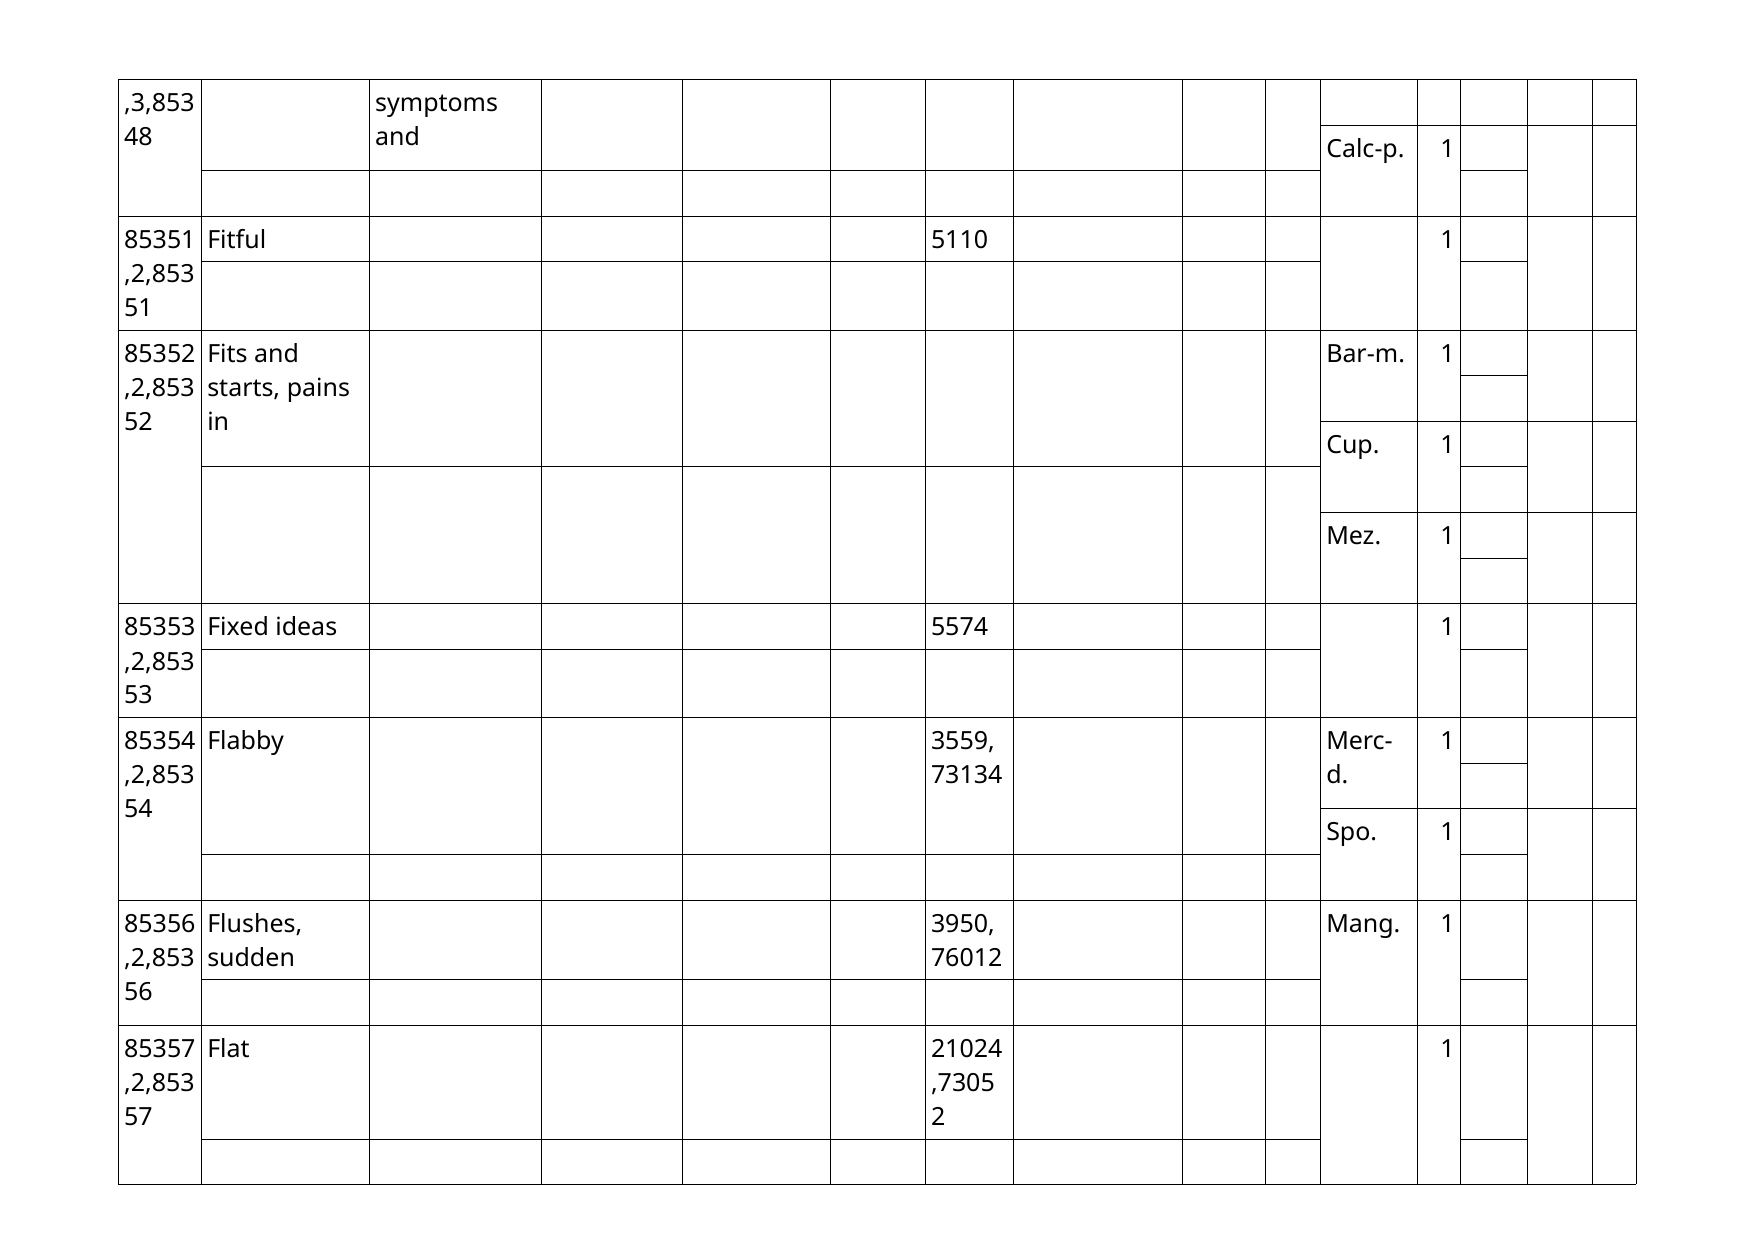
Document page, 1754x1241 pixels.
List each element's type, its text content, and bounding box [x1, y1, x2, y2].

table_cell [831, 467, 925, 603]
table_cell [542, 1026, 682, 1138]
table_cell 85357,2,85357 [119, 1026, 201, 1184]
table_cell [542, 80, 682, 170]
table_cell [831, 1026, 925, 1138]
table_cell Flushes, sudden [202, 901, 369, 979]
table_cell [1593, 809, 1636, 899]
table_cell [683, 80, 830, 170]
table_cell [1461, 855, 1527, 899]
table_cell [370, 604, 541, 649]
table_cell [1183, 718, 1265, 854]
table_cell [1461, 901, 1527, 979]
table_cell [831, 1140, 925, 1184]
table_cell [542, 467, 682, 603]
table_cell [1321, 217, 1417, 329]
table_cell [683, 331, 830, 466]
table_cell [542, 1140, 682, 1184]
table_cell [1266, 980, 1320, 1025]
table_cell [1014, 718, 1182, 854]
table_cell [1014, 331, 1182, 466]
table_cell [683, 604, 830, 649]
table_cell [926, 262, 1013, 329]
table_cell [683, 467, 830, 603]
table_cell 85351,2,85351 [119, 217, 201, 329]
table_cell [1593, 901, 1636, 1025]
table_cell [1266, 262, 1320, 329]
table_cell [202, 1140, 369, 1184]
table_cell [1014, 217, 1182, 261]
table_cell [1321, 1026, 1417, 1184]
table_cell [831, 171, 925, 216]
table_cell [1528, 604, 1592, 717]
table_cell 5110 [926, 217, 1013, 261]
table_cell [202, 650, 369, 717]
table_cell [1321, 604, 1417, 717]
table_cell [1183, 1140, 1265, 1184]
table_cell [202, 855, 369, 899]
table_cell 3559,73134 [926, 718, 1013, 854]
table_cell [1014, 1140, 1182, 1184]
table_cell [831, 980, 925, 1025]
table_cell 1 [1418, 513, 1460, 603]
table_cell [202, 980, 369, 1025]
table_cell 1 [1418, 217, 1460, 329]
table_cell 1 [1418, 1026, 1460, 1184]
table_cell [831, 901, 925, 979]
table_cell 21024,73052 [926, 1026, 1013, 1138]
table_cell [1266, 650, 1320, 717]
table_cell [1461, 262, 1527, 329]
table_cell symptoms and [370, 80, 541, 170]
table_cell [1593, 718, 1636, 808]
table_cell [1183, 171, 1265, 216]
table_cell Bar-m. [1321, 331, 1417, 421]
table_cell [831, 650, 925, 717]
table_cell [1266, 855, 1320, 899]
table_cell [370, 901, 541, 979]
table_cell [1183, 650, 1265, 717]
table_cell [1461, 171, 1527, 216]
table_cell [202, 80, 369, 170]
table_cell [1014, 1026, 1182, 1138]
table_cell [542, 331, 682, 466]
table_cell [926, 467, 1013, 603]
table_cell [370, 262, 541, 329]
table_cell Flat [202, 1026, 369, 1138]
table_cell 85353,2,85353 [119, 604, 201, 717]
table_cell [926, 331, 1013, 466]
table_cell [1461, 513, 1527, 558]
table_cell [1593, 513, 1636, 603]
table_cell [1014, 855, 1182, 899]
table_cell [1593, 126, 1636, 216]
table_cell [1593, 1026, 1636, 1184]
table_cell [1461, 1026, 1527, 1138]
table_cell 1 [1418, 809, 1460, 899]
table_cell [1528, 513, 1592, 603]
table_cell [1266, 331, 1320, 466]
table_cell [683, 1140, 830, 1184]
table_cell [1461, 1140, 1527, 1184]
table_cell [1183, 467, 1265, 603]
table_cell [1528, 331, 1592, 421]
table_cell [1014, 604, 1182, 649]
table_cell [683, 718, 830, 854]
table_cell [202, 262, 369, 329]
table_cell [831, 262, 925, 329]
table_cell [1461, 376, 1527, 421]
table_cell [542, 262, 682, 329]
table_cell Mez. [1321, 513, 1417, 603]
table_cell [831, 80, 925, 170]
table_cell 1 [1418, 126, 1460, 216]
table_cell [542, 604, 682, 649]
table_cell [1266, 901, 1320, 979]
table_cell [683, 262, 830, 329]
table_cell 5574 [926, 604, 1013, 649]
table_cell [1014, 467, 1182, 603]
table_cell 85356,2,85356 [119, 901, 201, 1025]
table_cell [370, 855, 541, 899]
table_cell Fixed ideas [202, 604, 369, 649]
table_cell 85354,2,85354 [119, 718, 201, 899]
table_cell Spo. [1321, 809, 1417, 899]
table_cell [1461, 718, 1527, 763]
table_cell [1528, 80, 1592, 124]
table_cell [1321, 80, 1417, 124]
table_cell Flabby [202, 718, 369, 854]
table_cell [831, 604, 925, 649]
table_cell [542, 217, 682, 261]
table_cell [1593, 331, 1636, 421]
table_cell [683, 855, 830, 899]
table_cell [370, 1026, 541, 1138]
table_cell [1528, 718, 1592, 808]
table_cell [542, 171, 682, 216]
table_cell [1461, 126, 1527, 170]
table_cell 1 [1418, 331, 1460, 421]
table_cell [1461, 559, 1527, 603]
table_cell [1461, 764, 1527, 808]
table_cell [1266, 1026, 1320, 1138]
table_cell [1528, 126, 1592, 216]
table_cell [1593, 80, 1636, 124]
table_cell [1266, 171, 1320, 216]
table_cell [370, 467, 541, 603]
table_cell [1183, 80, 1265, 170]
table_cell [1528, 901, 1592, 1025]
table_cell [1593, 217, 1636, 329]
table_cell 1 [1418, 422, 1460, 512]
table_cell [1183, 901, 1265, 979]
table_cell [683, 980, 830, 1025]
table_cell [1183, 980, 1265, 1025]
table_cell [1593, 422, 1636, 512]
table_cell [1183, 262, 1265, 329]
table_cell Merc-d. [1321, 718, 1417, 808]
table_cell [1014, 80, 1182, 170]
table_cell [1528, 217, 1592, 329]
table_cell [1266, 80, 1320, 170]
table_cell [683, 1026, 830, 1138]
table_cell [1014, 262, 1182, 329]
table_cell [1266, 1140, 1320, 1184]
table_cell [831, 855, 925, 899]
table_cell [683, 650, 830, 717]
table_cell [683, 901, 830, 979]
table_cell 1 [1418, 604, 1460, 717]
table_cell [926, 855, 1013, 899]
table_cell 85352,2,85352 [119, 331, 201, 603]
table_cell [1266, 467, 1320, 603]
table_cell [1461, 217, 1527, 261]
table_cell Cup. [1321, 422, 1417, 512]
table_cell [202, 171, 369, 216]
table_cell Mang. [1321, 901, 1417, 1025]
table_cell [1528, 1026, 1592, 1184]
table_cell [926, 171, 1013, 216]
table_cell Fits and starts, pains in [202, 331, 369, 466]
table_cell [370, 171, 541, 216]
table_cell [926, 980, 1013, 1025]
table_cell [370, 217, 541, 261]
table_cell [1266, 217, 1320, 261]
table_cell [370, 650, 541, 717]
table_cell Calc-p. [1321, 126, 1417, 216]
table_cell [542, 901, 682, 979]
table_cell 1 [1418, 901, 1460, 1025]
table_cell [1418, 80, 1460, 124]
table_cell [1461, 422, 1527, 466]
table_cell [370, 980, 541, 1025]
table_cell [1461, 467, 1527, 512]
table_cell 3950,76012 [926, 901, 1013, 979]
table_cell [1183, 217, 1265, 261]
table_cell [202, 467, 369, 603]
table_cell Fitful [202, 217, 369, 261]
table_cell [683, 171, 830, 216]
table_cell [1528, 809, 1592, 899]
table_cell [1183, 604, 1265, 649]
table_cell 1 [1418, 718, 1460, 808]
table_cell [926, 80, 1013, 170]
table_cell [1183, 1026, 1265, 1138]
table_cell [1266, 604, 1320, 649]
table_cell [1461, 604, 1527, 649]
table_cell [831, 331, 925, 466]
table_cell [1461, 650, 1527, 717]
table_cell [370, 331, 541, 466]
table_cell [683, 217, 830, 261]
table_cell [370, 718, 541, 854]
table_cell [1014, 901, 1182, 979]
table_cell [1461, 331, 1527, 375]
table_cell [1183, 331, 1265, 466]
table_cell [1266, 718, 1320, 854]
table_cell [831, 217, 925, 261]
table_cell [542, 980, 682, 1025]
table_cell [1183, 855, 1265, 899]
table_cell [370, 1140, 541, 1184]
table_cell [831, 718, 925, 854]
table_cell [542, 718, 682, 854]
table_cell [1528, 422, 1592, 512]
table_cell [1461, 809, 1527, 854]
table_cell [1461, 80, 1527, 124]
table_cell [1593, 604, 1636, 717]
table_cell [1014, 650, 1182, 717]
table_cell [926, 650, 1013, 717]
table_cell [542, 855, 682, 899]
table_cell ,3,85348 [119, 80, 201, 216]
table_cell [542, 650, 682, 717]
table_cell [926, 1140, 1013, 1184]
table_cell [1014, 980, 1182, 1025]
table_cell [1014, 171, 1182, 216]
table_cell [1461, 980, 1527, 1025]
